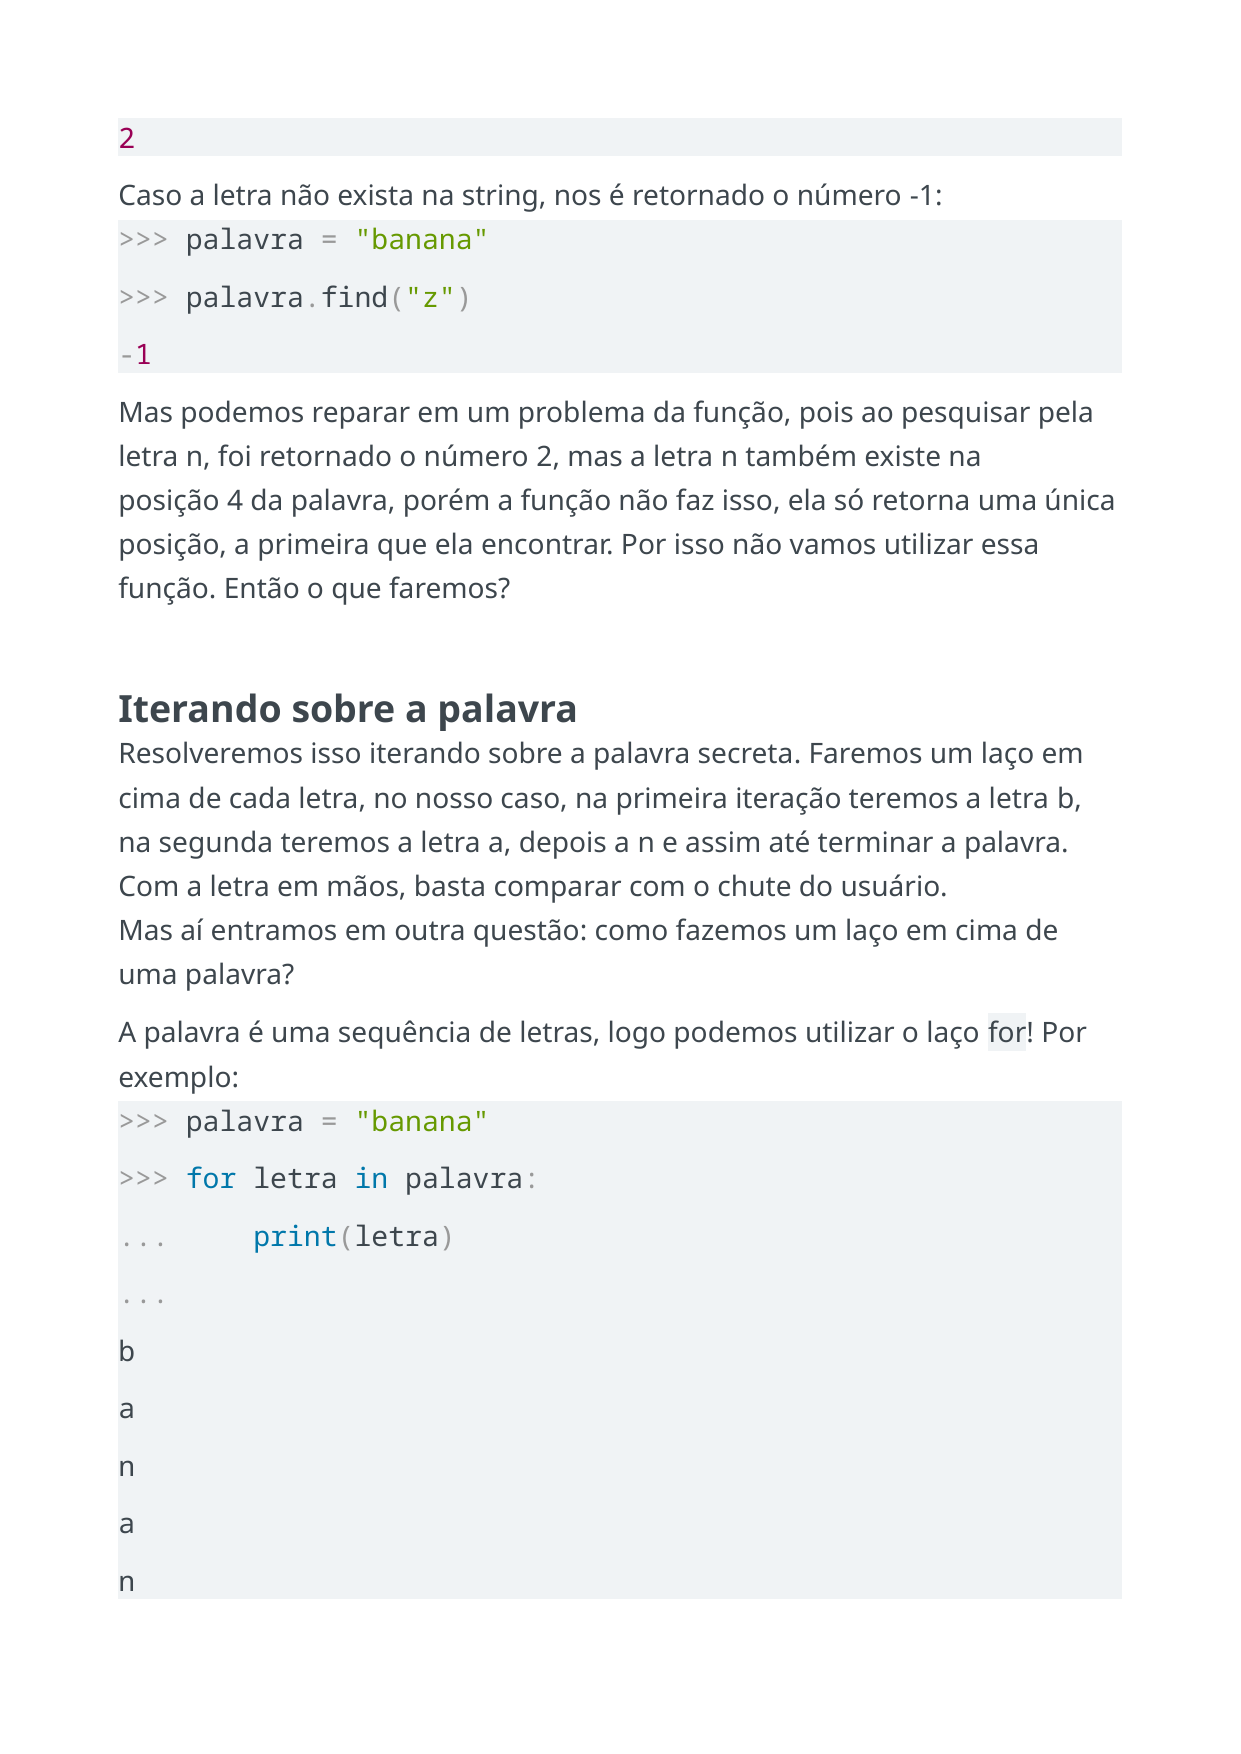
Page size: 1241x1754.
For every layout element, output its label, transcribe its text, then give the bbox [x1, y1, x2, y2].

text n [118, 1561, 1122, 1599]
text >>> palavra = "banana" [118, 220, 1122, 258]
text >>> for letra in palavra: [118, 1158, 1122, 1197]
text >>> palavra = "banana" [118, 1101, 1122, 1139]
text Mas aí entramos em outra questão: como fazemos um laço em cima de uma palavra? [118, 910, 1122, 992]
text Caso a letra não exista na string, nos é retornado o número -1: [118, 176, 1122, 214]
subtitle Iterando sobre a palavra [118, 683, 1122, 734]
text b [118, 1331, 1122, 1369]
text A palavra é uma sequência de letras, logo podemos utilizar o laço for! Por exemplo: [118, 1013, 1122, 1095]
text ... print(letra) [118, 1216, 1122, 1254]
text ... [118, 1273, 1122, 1312]
text >>> palavra.find("z") [118, 277, 1122, 316]
text n [118, 1446, 1122, 1484]
text 2 [118, 118, 1122, 156]
text a [118, 1388, 1122, 1427]
text Resolveremos isso iterando sobre a palavra secreta. Faremos um laço em cima de cada letra, no nosso caso, na primeira iteração teremos a letra b, na segunda teremos a letra a, depois a n e assim até terminar a palavra. Com a letra em mãos, basta comparar com o chute do usuário. [118, 734, 1122, 904]
text -1 [118, 335, 1122, 373]
text a [118, 1503, 1122, 1542]
text Mas podemos reparar em um problema da função, pois ao pesquisar pela letra n, foi retornado o número 2, mas a letra n também existe na posição 4 da palavra, porém a função não faz isso, ela só retorna uma única posição, a primeira que ela encontrar. Por isso não vamos utilizar essa função. Então o que faremos? [118, 392, 1122, 607]
